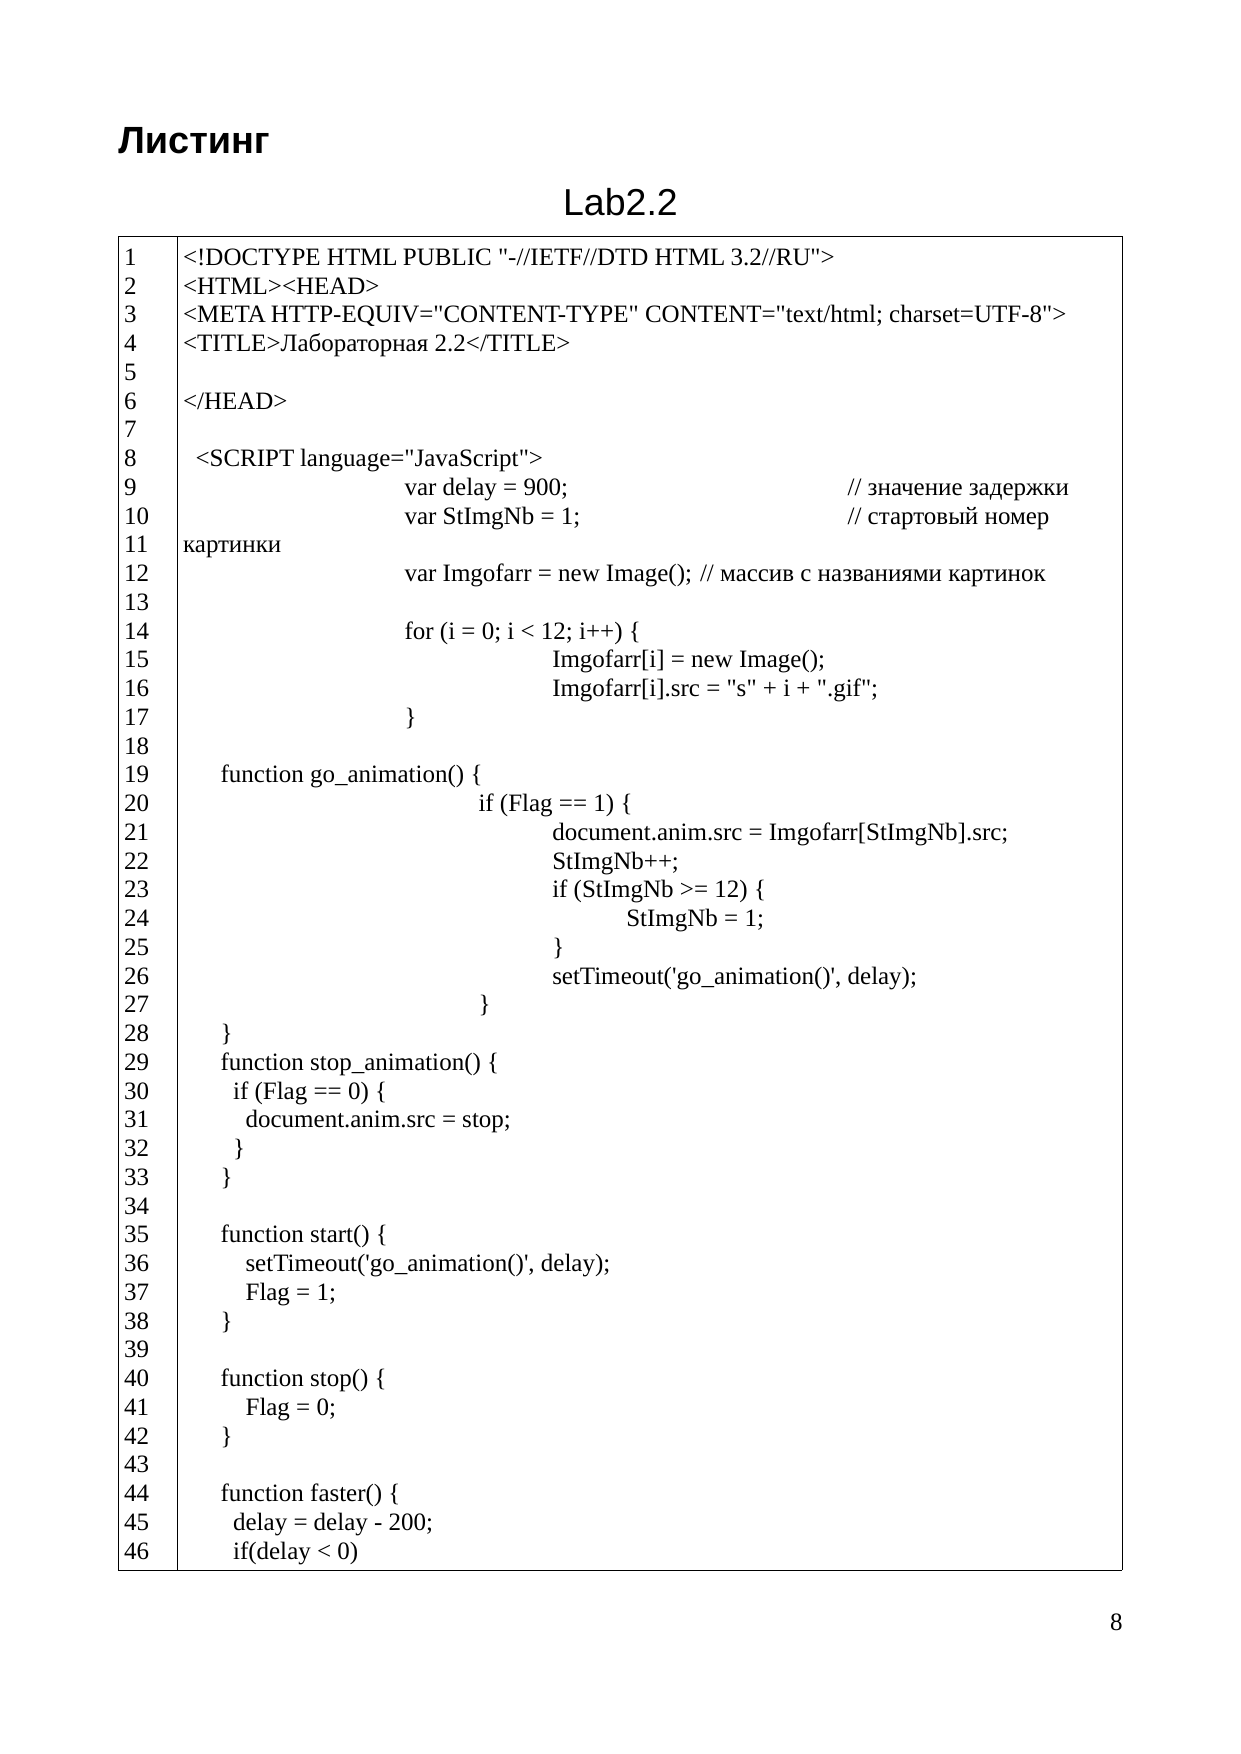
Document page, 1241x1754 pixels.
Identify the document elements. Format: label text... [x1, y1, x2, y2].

table_header 1 2 3 4 5 6 7 8 9 10 11 12 13 14 15 16 17 18 19 20 21 22 23 24 25 26 27 28 29 30 31 32 33 34 35 36 37 38 39 40 41 42 43 44 45 46 [119, 237, 177, 1570]
subtitle Листинг [118, 118, 1122, 162]
table_header <!DOCTYPE HTML PUBLIC "-//IETF//DTD HTML 3.2//RU"> <HTML><HEAD> <META HTTP-EQUIV="CONTENT-TYPE" CONTENT="text/html; charset=UTF-8"> <TITLE>Лабораторная 2.2</TITLE> </HEAD> <SCRIPT language="JavaScript"> var delay = 900; // значение задержки var StImgNb = 1; // стартовый номер картинки var Imgofarr = new Image(); // массив с названиями картинок for (i = 0; i < 12; i++) { Imgofarr[i] = new Image(); Imgofarr[i].src = "s" + i + ".gif"; } function go_animation() { if (Flag == 1) { document.anim.src = Imgofarr[StImgNb].src; StImgNb++; if (StImgNb >= 12) { StImgNb = 1; } setTimeout('go_animation()', delay); } } function stop_animation() { if (Flag == 0) { document.anim.src = stop; } } function start() { setTimeout('go_animation()', delay); Flag = 1; } function stop() { Flag = 0; } function faster() { delay = delay - 200; if(delay < 0) [178, 237, 1122, 1570]
subtitle Lab2.2 [118, 181, 1122, 224]
